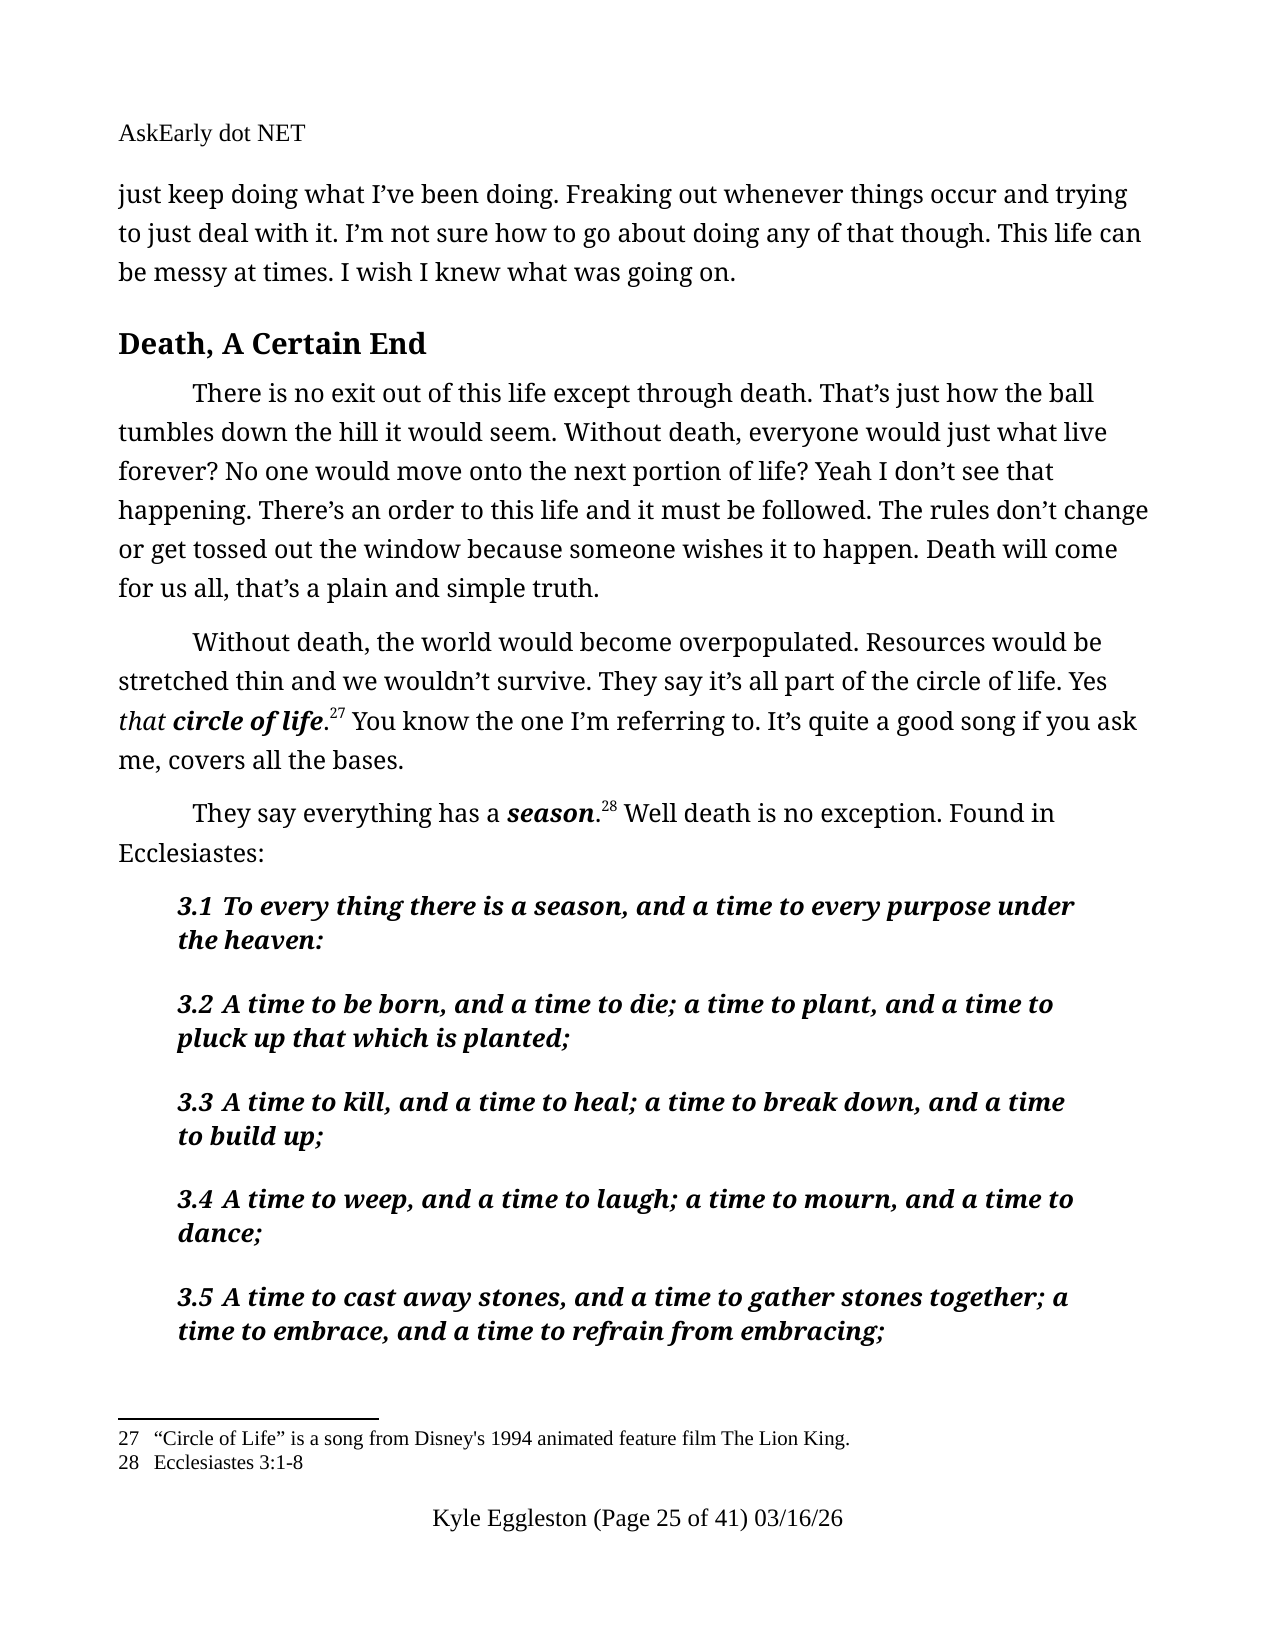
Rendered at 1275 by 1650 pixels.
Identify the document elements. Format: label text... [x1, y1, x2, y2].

text just keep doing what I’ve been doing. Freaking out whenever things occur and trying to just deal with it. I’m not sure how to go about doing any of that though. This life can be messy at times. I wish I knew what was going on. [118, 176, 1157, 289]
text Without death, the world would become overpopulated. Resources would be stretched thin and we wouldn’t survive. They say it’s all part of the circle of life. Yes that circle of life. You know the one I’m referring to. It’s quite a good song if you ask me, covers all the bases. [118, 625, 1157, 776]
text “Circle of Life” is a song from Disney's 1994 animated feature film The Lion King. [118, 1426, 1157, 1449]
text Ecclesiastes 3:1-8 [118, 1449, 1157, 1474]
text They say everything has a season. Well death is no exception. Found in Ecclesiastes: [118, 796, 1157, 869]
text 3.1 To every thing there is a season, and a time to every purpose under the heaven: [177, 889, 1098, 957]
text 3.2 A time to be born, and a time to die; a time to plant, and a time to pluck up that which is planted; [177, 987, 1098, 1055]
subtitle Death, A Certain End [118, 323, 1157, 363]
text There is no exit out of this life except through death. That’s just how the ball tumbles down the hill it would seem. Without death, everyone would just what live forever? No one would move onto the next portion of life? Yeah I don’t see that happening. There’s an order to this life and it must be followed. The rules don’t change or get tossed out the window because someone wishes it to happen. Death will come for us all, that’s a plain and simple truth. [118, 375, 1157, 605]
text 3.5 A time to cast away stones, and a time to gather stones together; a time to embrace, and a time to refrain from embracing; [177, 1279, 1098, 1347]
text 3.4 A time to weep, and a time to laugh; a time to mourn, and a time to dance; [177, 1182, 1098, 1250]
text 3.3 A time to kill, and a time to heal; a time to break down, and a time to build up; [177, 1084, 1098, 1152]
